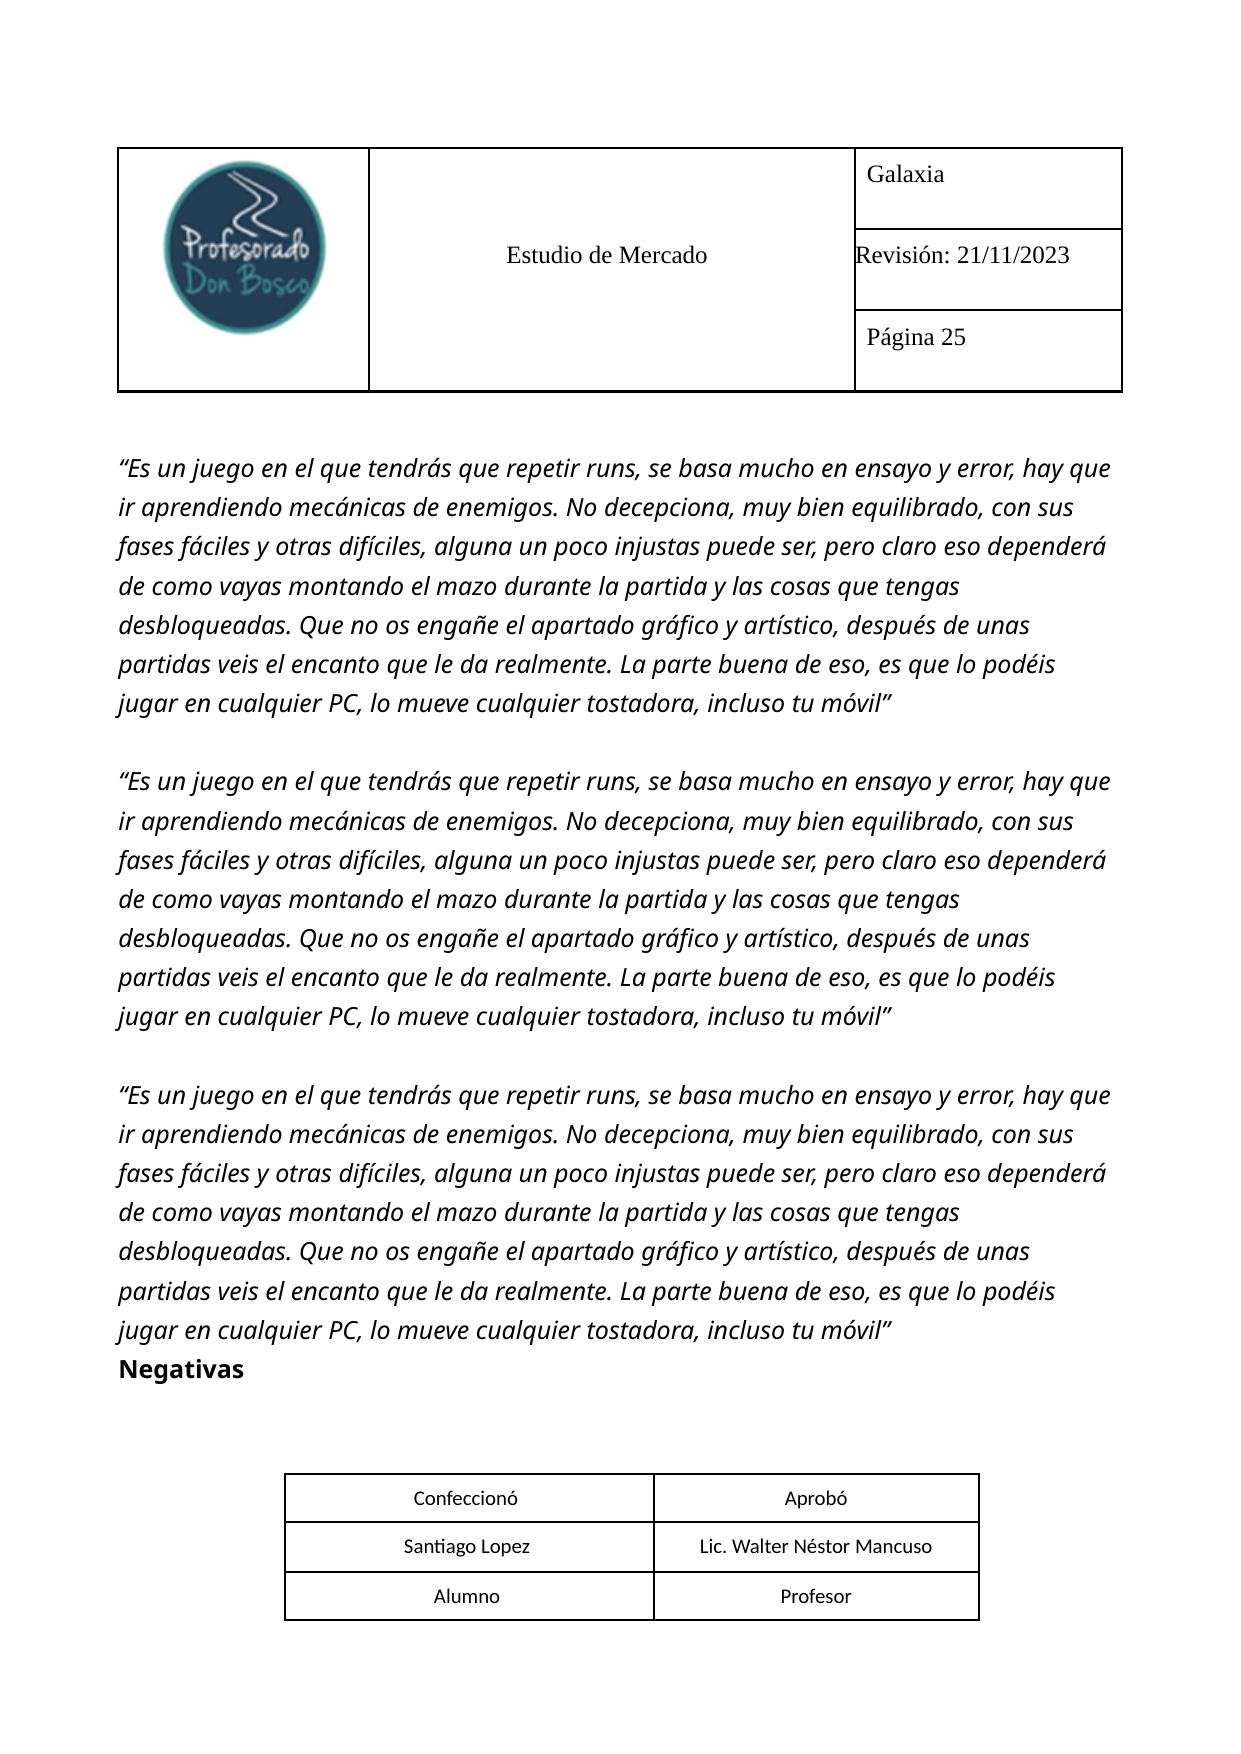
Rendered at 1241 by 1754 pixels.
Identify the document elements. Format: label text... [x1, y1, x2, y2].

text “Es un juego en el que tendrás que repetir runs, se basa mucho en ensayo y error, hay que ir aprendiendo mecánicas de enemigos. No decepciona, muy bien equilibrado, con sus fases fáciles y otras difíciles, alguna un poco injustas puede ser, pero claro eso dependerá de como vayas montando el mazo durante la partida y las cosas que tengas desbloqueadas. Que no os engañe el apartado gráfico y artístico, después de unas partidas veis el encanto que le da realmente. La parte buena de eso, es que lo podéis jugar en cualquier PC, lo mueve cualquier tostadora, incluso tu móvil” [118, 1077, 1122, 1346]
text “Es un juego en el que tendrás que repetir runs, se basa mucho en ensayo y error, hay que ir aprendiendo mecánicas de enemigos. No decepciona, muy bien equilibrado, con sus fases fáciles y otras difíciles, alguna un poco injustas puede ser, pero claro eso dependerá de como vayas montando el mazo durante la partida y las cosas que tengas desbloqueadas. Que no os engañe el apartado gráfico y artístico, después de unas partidas veis el encanto que le da realmente. La parte buena de eso, es que lo podéis jugar en cualquier PC, lo mueve cualquier tostadora, incluso tu móvil” [118, 764, 1122, 1033]
text “Es un juego en el que tendrás que repetir runs, se basa mucho en ensayo y error, hay que ir aprendiendo mecánicas de enemigos. No decepciona, muy bien equilibrado, con sus fases fáciles y otras difíciles, alguna un poco injustas puede ser, pero claro eso dependerá de como vayas montando el mazo durante la partida y las cosas que tengas desbloqueadas. Que no os engañe el apartado gráfico y artístico, después de unas partidas veis el encanto que le da realmente. La parte buena de eso, es que lo podéis jugar en cualquier PC, lo mueve cualquier tostadora, incluso tu móvil” [118, 451, 1122, 720]
picture [160, 159, 328, 339]
text Negativas [118, 1351, 1122, 1386]
